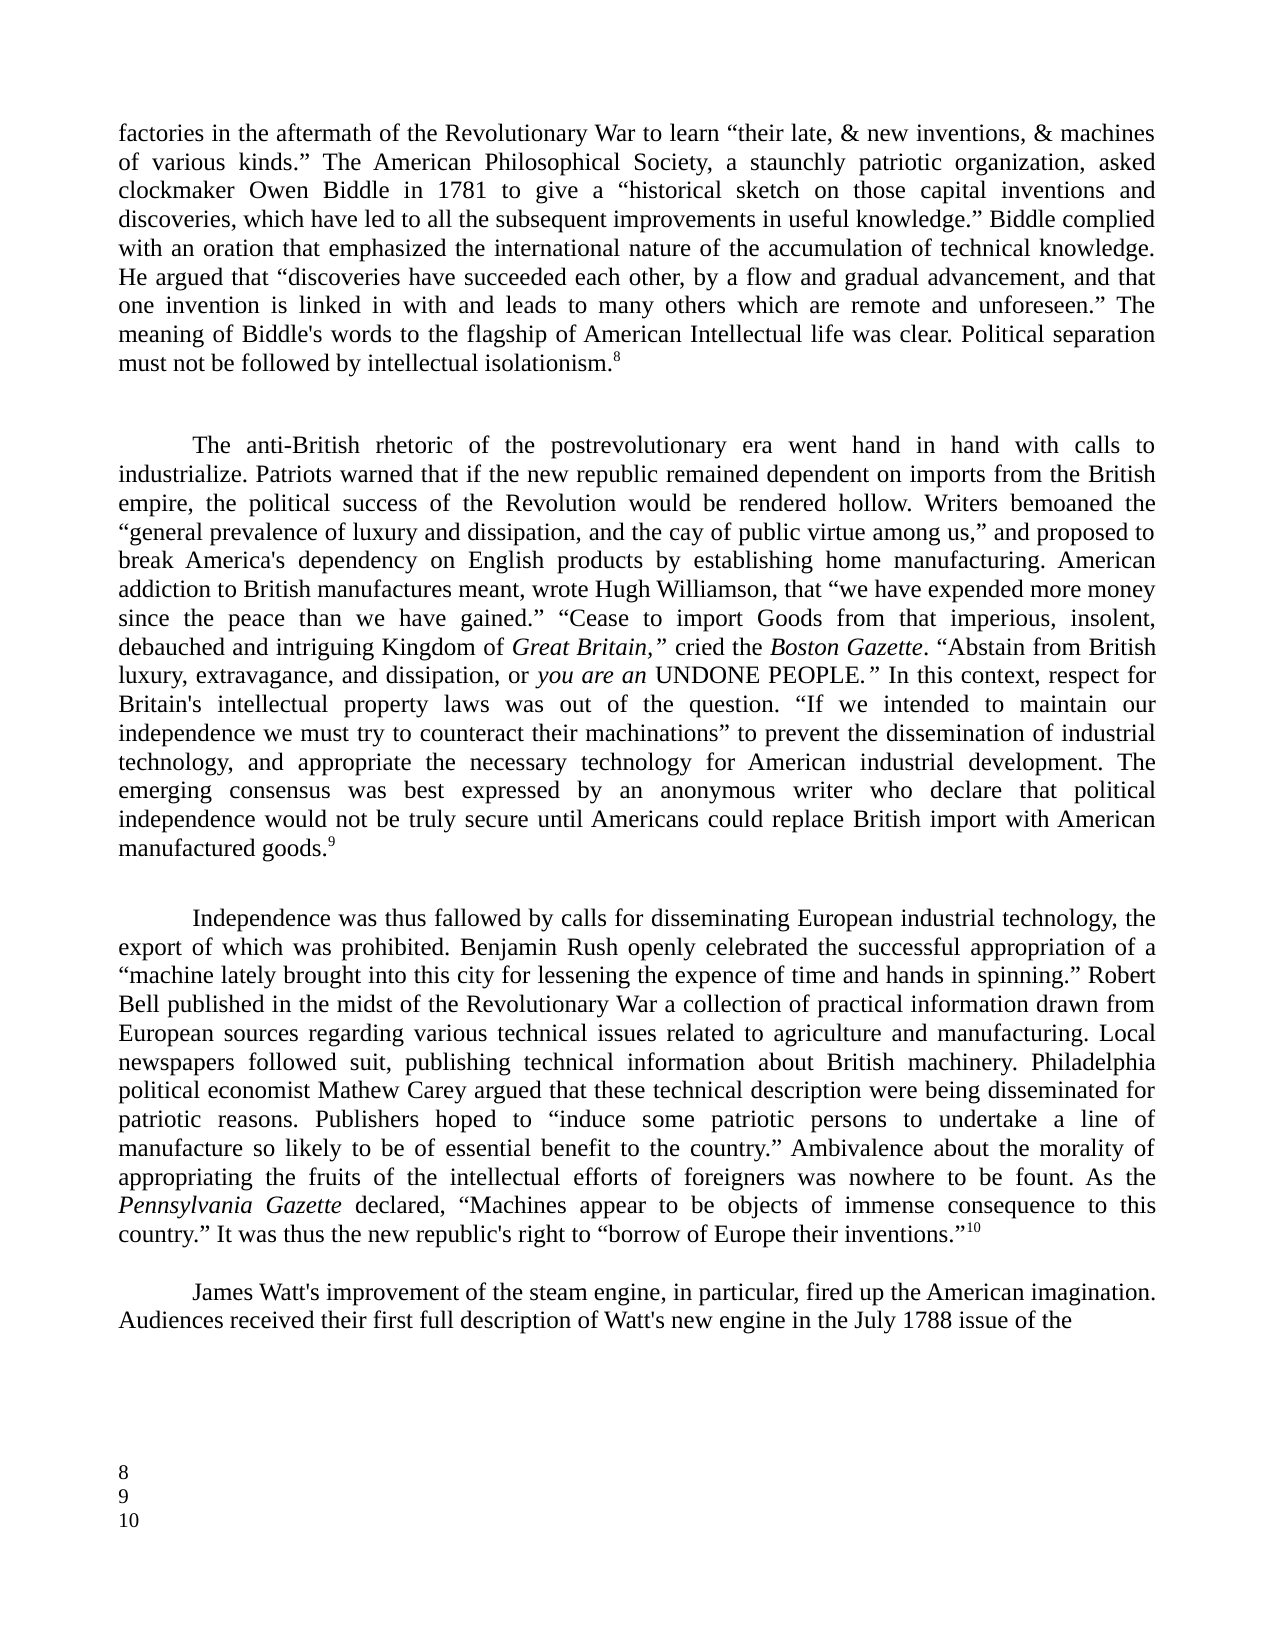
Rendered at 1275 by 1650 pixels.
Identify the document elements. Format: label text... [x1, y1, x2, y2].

text The anti-British rhetoric of the postrevolutionary era went hand in hand with calls to industrialize. Patriots warned that if the new republic remained dependent on imports from the British empire, the political success of the Revolution would be rendered hollow. Writers bemoaned the “general prevalence of luxury and dissipation, and the cay of public virtue among us,” and proposed to break America's dependency on English products by establishing home manufacturing. American addiction to British manufactures meant, wrote Hugh Williamson, that “we have expended more money since the peace than we have gained.” “Cease to import Goods from that imperious, insolent, debauched and intriguing Kingdom of Great Britain,” cried the Boston Gazette. “Abstain from British luxury, extravagance, and dissipation, or you are an UNDONE PEOPLE.” In this context, respect for Britain's intellectual property laws was out of the question. “If we intended to maintain our independence we must try to counteract their machinations” to prevent the dissemination of industrial technology, and appropriate the necessary technology for American industrial development. The emerging consensus was best expressed by an anonymous writer who declare that political independence would not be truly secure until Americans could replace British import with American manufactured goods. [118, 431, 1157, 862]
text Independence was thus fallowed by calls for disseminating European industrial technology, the export of which was prohibited. Benjamin Rush openly celebrated the successful appropriation of a “machine lately brought into this city for lessening the expence of time and hands in spinning.” Robert Bell published in the midst of the Revolutionary War a collection of practical information drawn from European sources regarding various technical issues related to agriculture and manufacturing. Local newspapers followed suit, publishing technical information about British machinery. Philadelphia political economist Mathew Carey argued that these technical description were being disseminated for patriotic reasons. Publishers hoped to “induce some patriotic persons to undertake a line of manufacture so likely to be of essential benefit to the country.” Ambivalence about the morality of appropriating the fruits of the intellectual efforts of foreigners was nowhere to be fount. As the Pennsylvania Gazette declared, “Machines appear to be objects of immense consequence to this country.” It was thus the new republic's right to “borrow of Europe their inventions.” [118, 903, 1157, 1248]
text James Watt's improvement of the steam engine, in particular, fired up the American imagination. Audiences received their first full description of Watt's new engine in the July 1788 issue of the [118, 1277, 1157, 1334]
text factories in the aftermath of the Revolutionary War to learn “their late, & new inventions, & machines of various kinds.” The American Philosophical Society, a staunchly patriotic organization, asked clockmaker Owen Biddle in 1781 to give a “historical sketch on those capital inventions and discoveries, which have led to all the subsequent improvements in useful knowledge.” Biddle complied with an oration that emphasized the international nature of the accumulation of technical knowledge. He argued that “discoveries have succeeded each other, by a flow and gradual advancement, and that one invention is linked in with and leads to many others which are remote and unforeseen.” The meaning of Biddle's words to the flagship of American Intellectual life was clear. Political separation must not be followed by intellectual isolationism. [118, 118, 1157, 377]
